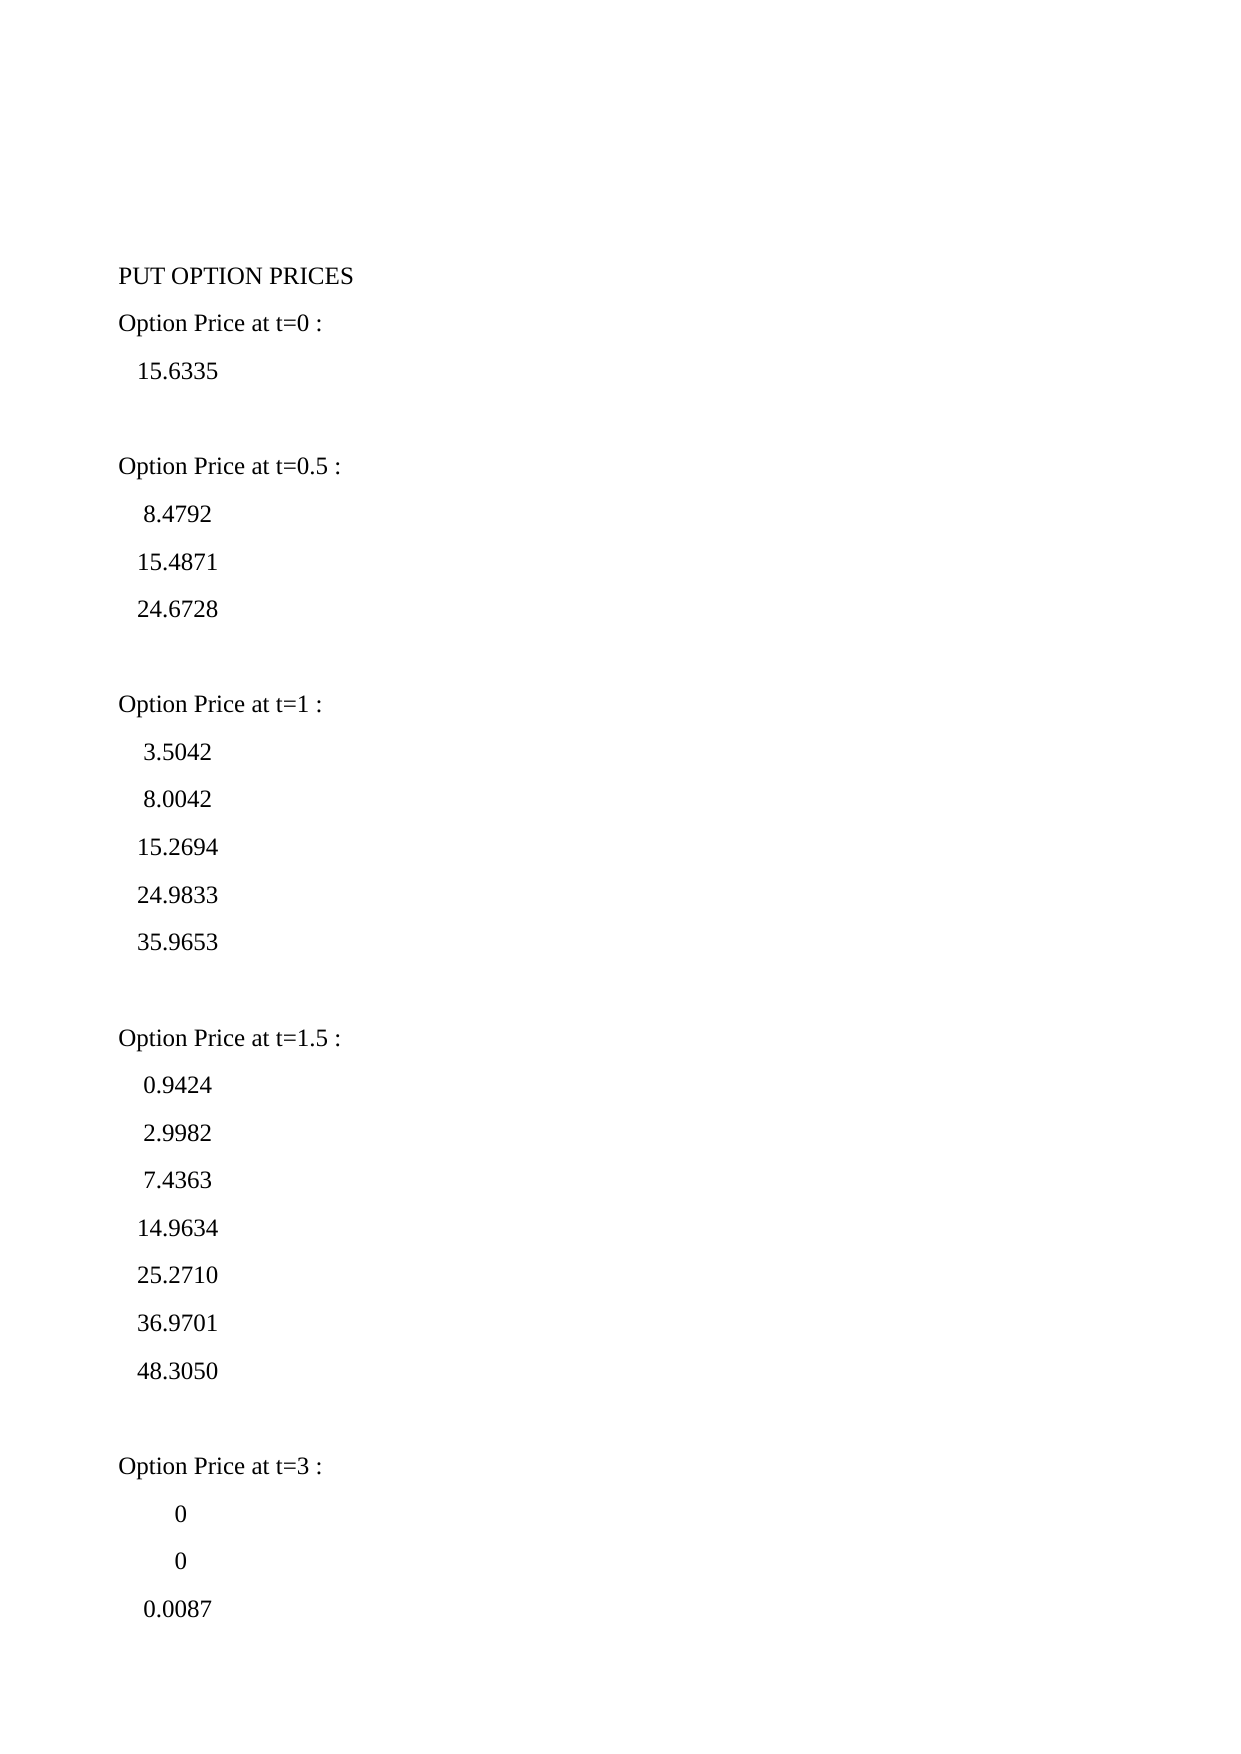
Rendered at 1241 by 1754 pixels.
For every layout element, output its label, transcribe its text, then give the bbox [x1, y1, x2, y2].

text Option Price at t=0 : [118, 308, 1122, 337]
text 15.6335 [118, 356, 1122, 385]
text PUT OPTION PRICES [118, 261, 1122, 290]
text 3.5042 [118, 737, 1122, 766]
text 15.2694 [118, 832, 1122, 861]
text 0 [118, 1499, 1122, 1527]
text 35.9653 [118, 927, 1122, 956]
text 2.9982 [118, 1118, 1122, 1147]
text 36.9701 [118, 1308, 1122, 1337]
text 8.4792 [118, 499, 1122, 528]
text Option Price at t=3 : [118, 1451, 1122, 1480]
text 7.4363 [118, 1165, 1122, 1194]
text Option Price at t=0.5 : [118, 451, 1122, 480]
text 24.6728 [118, 594, 1122, 623]
text Option Price at t=1 : [118, 689, 1122, 718]
text 48.3050 [118, 1356, 1122, 1384]
text 0.9424 [118, 1070, 1122, 1099]
text 24.9833 [118, 880, 1122, 908]
text 25.2710 [118, 1261, 1122, 1289]
text 15.4871 [118, 547, 1122, 575]
text 0 [118, 1546, 1122, 1575]
text 14.9634 [118, 1213, 1122, 1242]
text Option Price at t=1.5 : [118, 1023, 1122, 1051]
text 0.0087 [118, 1594, 1122, 1623]
text 8.0042 [118, 784, 1122, 813]
